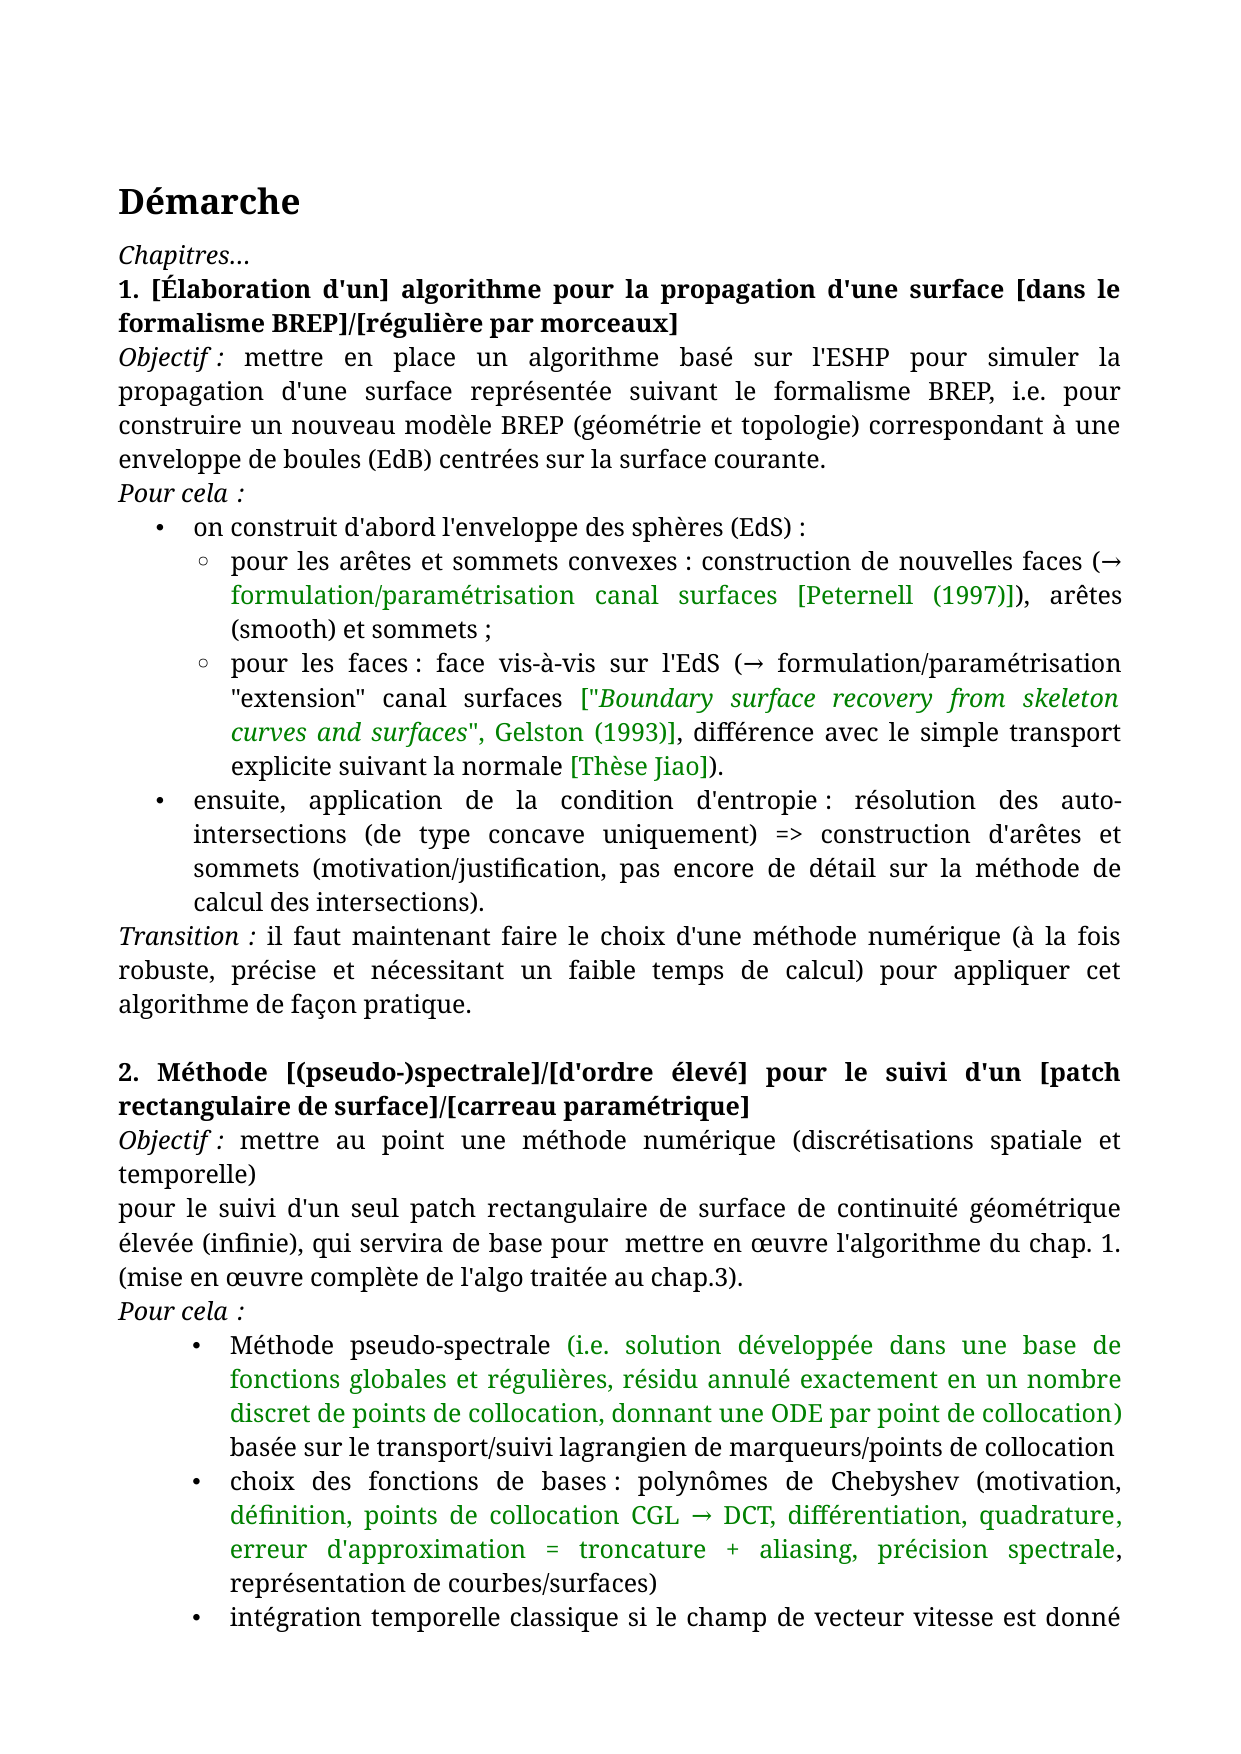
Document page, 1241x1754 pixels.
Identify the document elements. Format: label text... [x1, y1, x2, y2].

list pour les faces : face vis-à-vis sur l'EdS (→ formulation/paramétrisation "extension" canal surfaces ["Boundary surface recovery from skeleton curves and surfaces", Gelston (1993)], différence avec le simple transport explicite suivant la normale [Thèse Jiao]). [193, 646, 1122, 782]
list pour les arêtes et sommets convexes : construction de nouvelles faces (→ formulation/paramétrisation canal surfaces [Peternell (1997)]), arêtes (smooth) et sommets ; [193, 544, 1122, 646]
list choix des fonctions de bases : polynômes de Chebyshev (motivation, définition, points de collocation CGL → DCT, différentiation, quadrature, erreur d'approximation = troncature + aliasing, précision spectrale, représentation de courbes/surfaces) [192, 1464, 1122, 1600]
list intégration temporelle classique si le champ de vecteur vitesse est donné [192, 1600, 1122, 1634]
list ensuite, application de la condition d'entropie : résolution des auto-intersections (de type concave uniquement) => construction d'arêtes et sommets (motivation/justification, pas encore de détail sur la méthode de calcul des intersections). [156, 782, 1122, 919]
list Méthode pseudo-spectrale (i.e. solution développée dans une base de fonctions globales et régulières, résidu annulé exactement en un nombre discret de points de collocation, donnant une ODE par point de collocation) basée sur le transport/suivi lagrangien de marqueurs/points de collocation [192, 1327, 1122, 1464]
list on construit d'abord l'enveloppe des sphères (EdS) : [156, 510, 1122, 544]
subtitle Démarche [118, 177, 1122, 225]
text Pour cela : [118, 1293, 1122, 1327]
text Objectif : mettre en place un algorithme basé sur l'ESHP pour simuler la propagation d'une surface représentée suivant le formalisme BREP, i.e. pour construire un nouveau modèle BREP (géométrie et topologie) correspondant à une enveloppe de boules (EdB) centrées sur la surface courante. [118, 339, 1122, 476]
text Pour cela : [118, 476, 1122, 510]
text Objectif : mettre au point une méthode numérique (discrétisations spatiale et temporelle) [118, 1123, 1122, 1191]
text Chapitres… [118, 237, 1122, 271]
text 1. [Élaboration d'un] algorithme pour la propagation d'une surface [dans le formalisme BREP]/[régulière par morceaux] [118, 271, 1122, 339]
text 2. Méthode [(pseudo-)spectrale]/[d'ordre élevé] pour le suivi d'un [patch rectangulaire de surface]/[carreau paramétrique] [118, 1055, 1122, 1123]
text pour le suivi d'un seul patch rectangulaire de surface de continuité géométrique élevée (infinie), qui servira de base pour mettre en œuvre l'algorithme du chap. 1. (mise en œuvre complète de l'algo traitée au chap.3). [118, 1191, 1122, 1293]
text Transition : il faut maintenant faire le choix d'une méthode numérique (à la fois robuste, précise et nécessitant un faible temps de calcul) pour appliquer cet algorithme de façon pratique. [118, 919, 1122, 1021]
